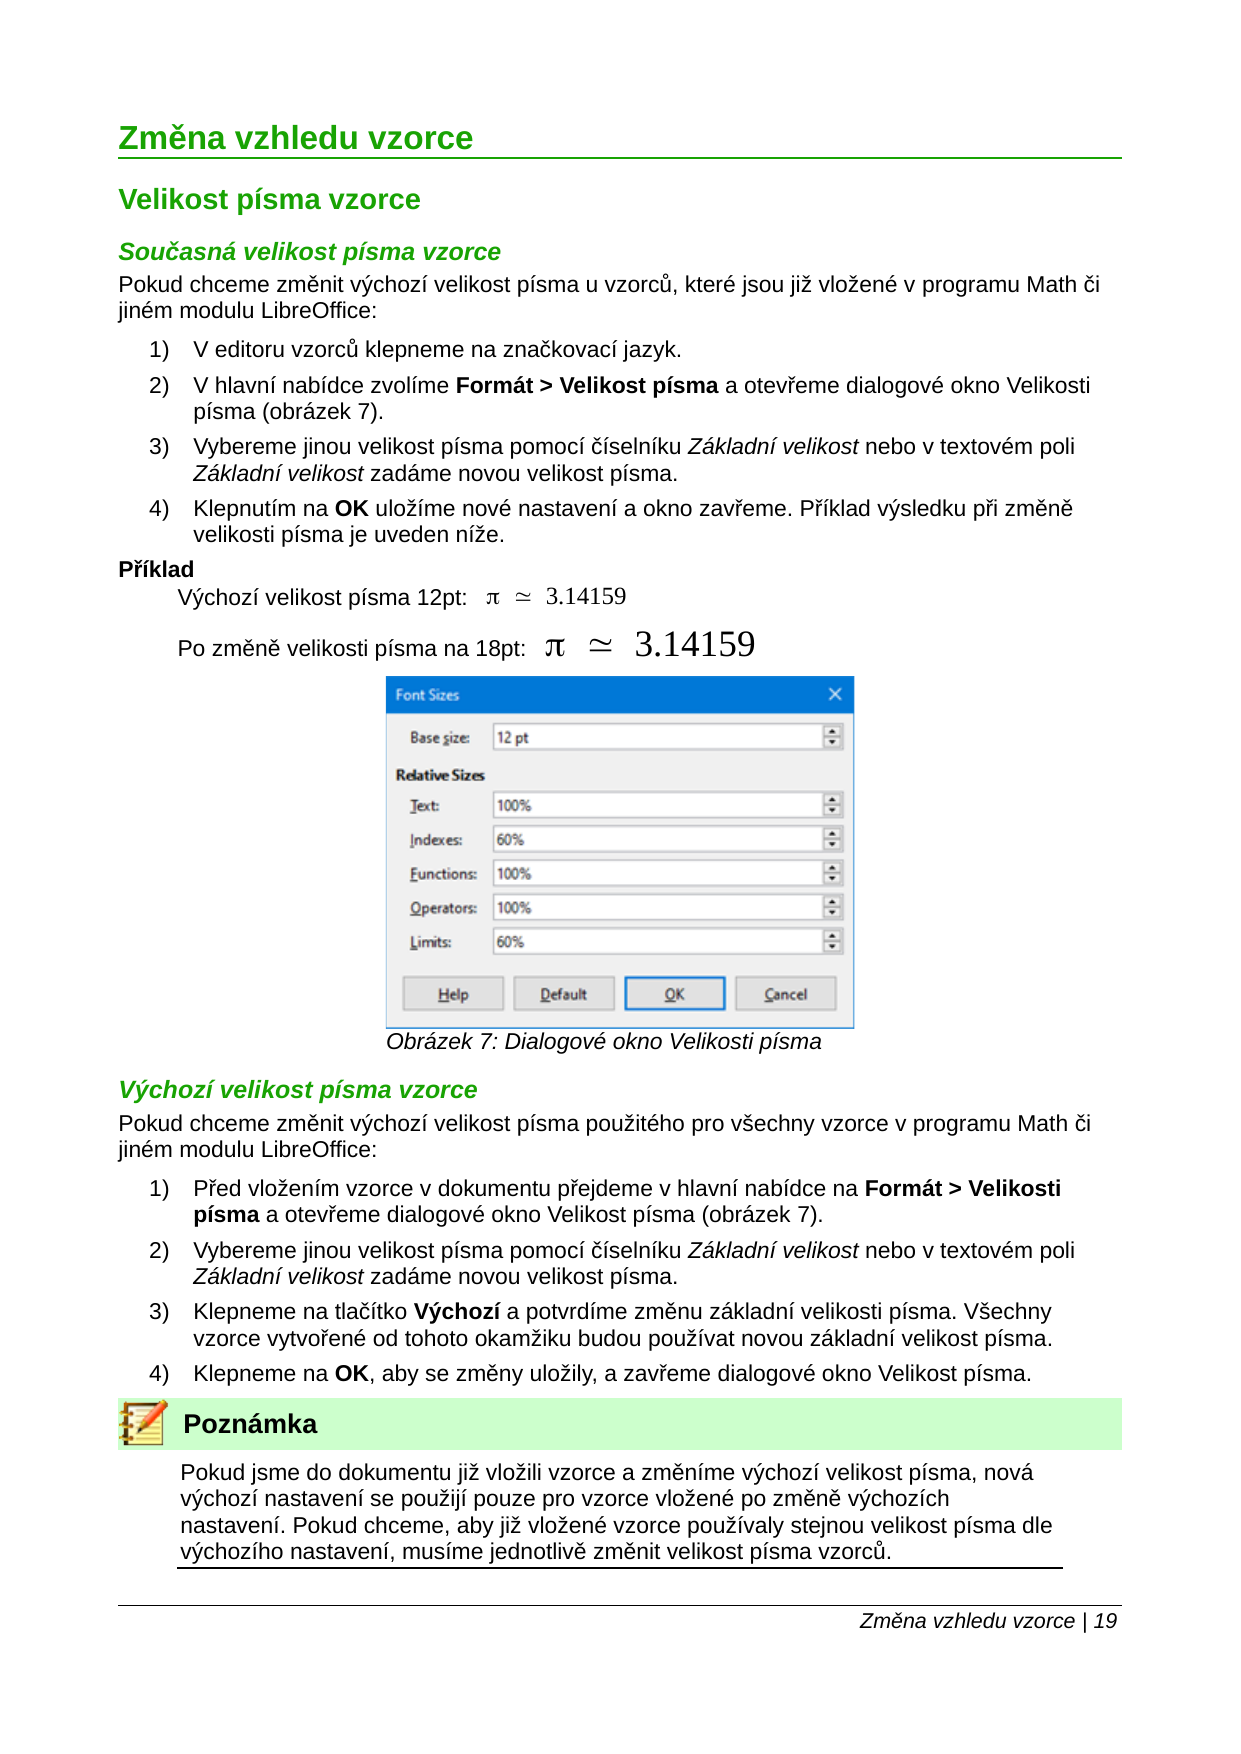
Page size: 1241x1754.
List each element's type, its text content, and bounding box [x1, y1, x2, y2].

picture [385, 676, 855, 1029]
text Obrázek 7: Dialogové okno Velikosti písma [386, 1029, 854, 1054]
list Před vložením vzorce v dokumentu přejdeme v hlavní nabídce na Formát > Velikosti písma a otevřeme dialogové okno Velikost písma (obrázek 7). [169, 1175, 1122, 1228]
picture [119, 1398, 170, 1449]
text Pokud jsme do dokumentu již vložili vzorce a změníme výchozí velikost písma, nová výchozí nastavení se použijí pouze pro vzorce vložené po změně výchozích nastavení. Pokud chceme, aby již vložené vzorce používaly stejnou velikost písma dle výchozího nastavení, musíme jednotlivě změnit velikost písma vzorců. [177, 1456, 1063, 1567]
subtitle Výchozí velikost písma vzorce [118, 1075, 1122, 1104]
subtitle Současná velikost písma vzorce [118, 236, 1122, 265]
text Výchozí velikost písma 12pt: [177, 583, 1122, 610]
subtitle Změna vzhledu vzorce [118, 118, 1122, 157]
list Klepneme na OK, aby se změny uložily, a zavřeme dialogové okno Velikost písma. [169, 1360, 1122, 1386]
text Pokud chceme změnit výchozí velikost písma u vzorců, které jsou již vložené v programu Math či jiném modulu LibreOffice: [118, 271, 1122, 324]
text Po změně velikosti písma na 18pt: [177, 623, 1122, 664]
list Klepneme na tlačítko Výchozí a potvrdíme změnu základní velikosti písma. Všechny vzorce vytvořené od tohoto okamžiku budou používat novou základní velikost písma. [169, 1298, 1122, 1351]
subtitle Poznámka [118, 1398, 1122, 1450]
text Příklad [118, 556, 1122, 583]
text Pokud chceme změnit výchozí velikost písma použitého pro všechny vzorce v programu Math či jiném modulu LibreOffice: [118, 1110, 1122, 1163]
list Vybereme jinou velikost písma pomocí číselníku Základní velikost nebo v textovém poli Základní velikost zadáme novou velikost písma. [169, 433, 1122, 486]
subtitle Velikost písma vzorce [118, 182, 1122, 216]
list Klepnutím na OK uložíme nové nastavení a okno zavřeme. Příklad výsledku při změně velikosti písma je uveden níže. [169, 495, 1122, 547]
list Vybereme jinou velikost písma pomocí číselníku Základní velikost nebo v textovém poli Základní velikost zadáme novou velikost písma. [169, 1237, 1122, 1289]
list V hlavní nabídce zvolíme Formát > Velikost písma a otevřeme dialogové okno Velikosti písma (obrázek 7). [169, 372, 1122, 424]
list V editoru vzorců klepneme na značkovací jazyk. [169, 336, 1122, 363]
